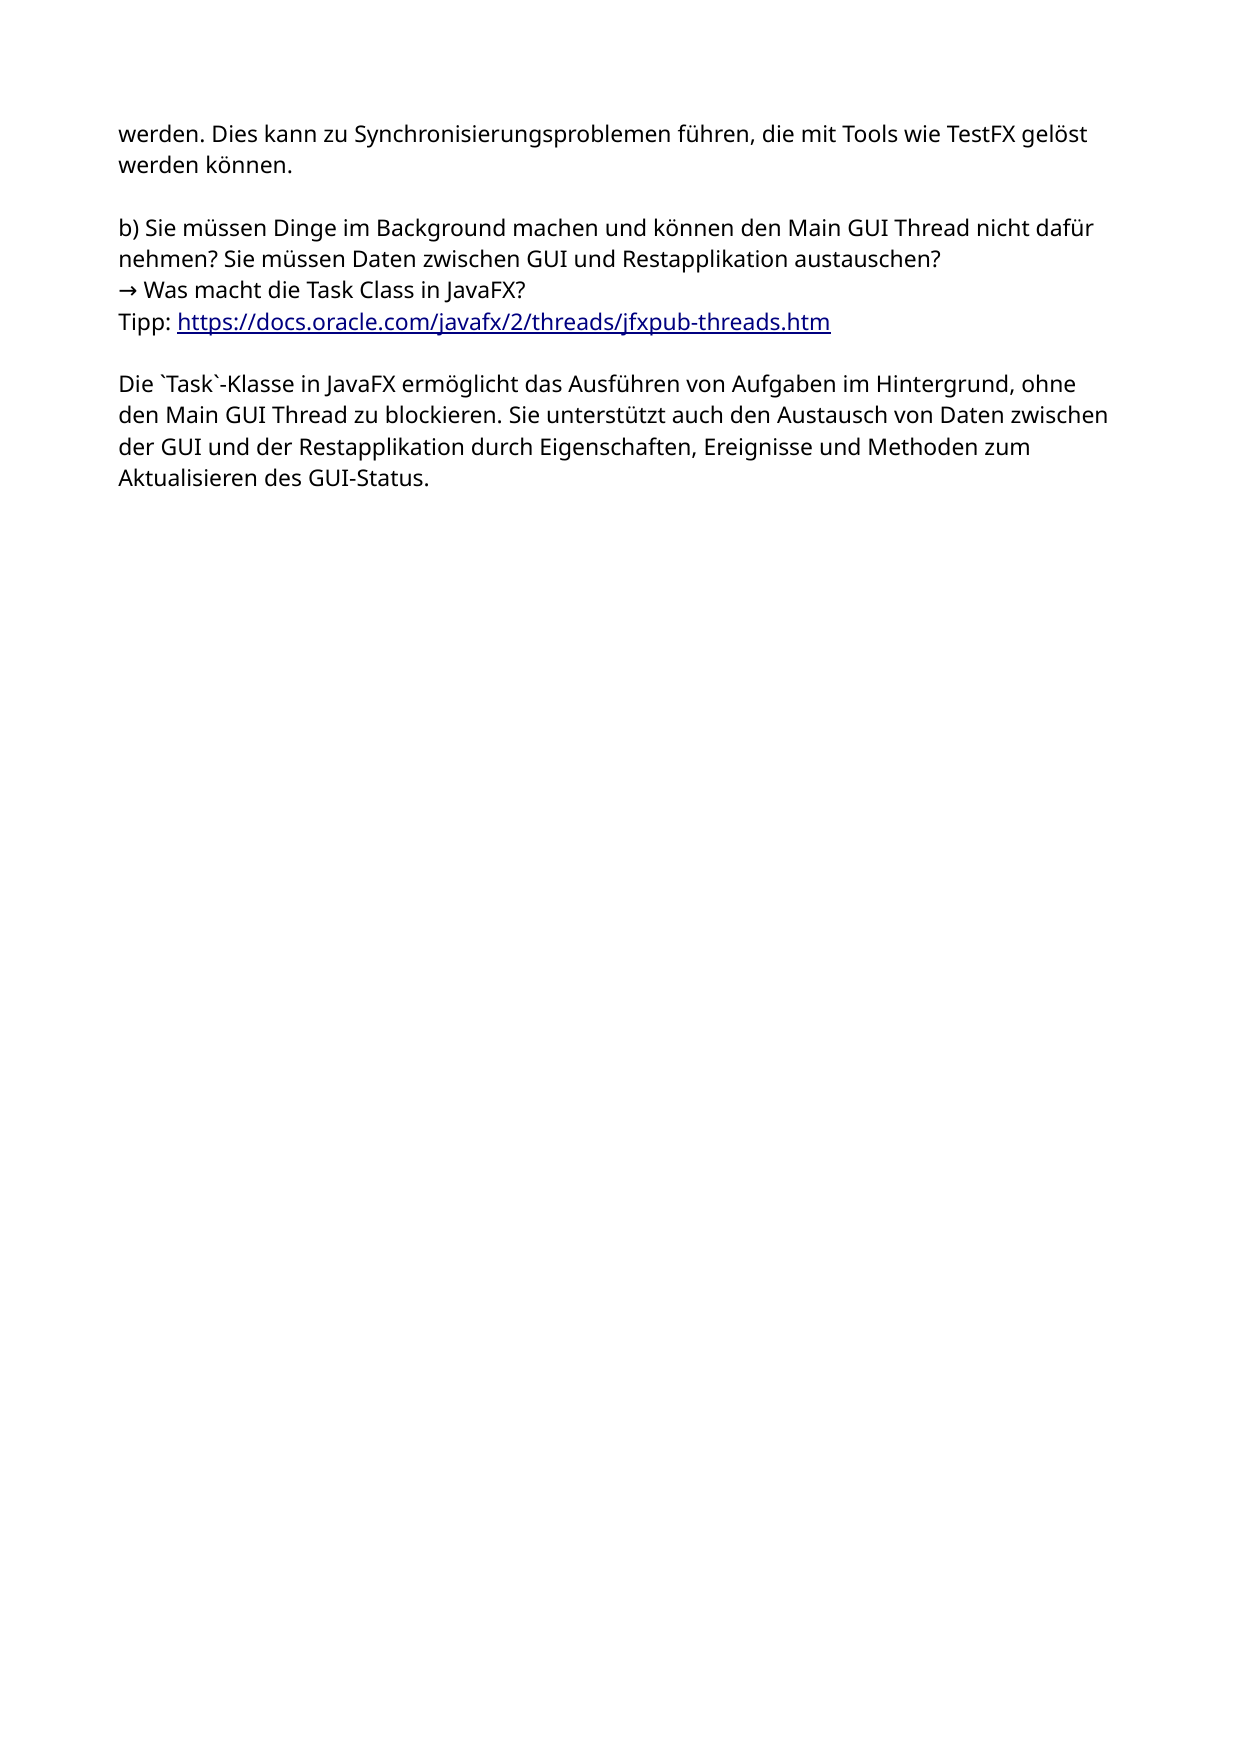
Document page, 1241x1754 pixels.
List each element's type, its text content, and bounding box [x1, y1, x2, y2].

text Die `Task`-Klasse in JavaFX ermöglicht das Ausführen von Aufgaben im Hintergrund, ohne den Main GUI Thread zu blockieren. Sie unterstützt auch den Austausch von Daten zwischen der GUI und der Restapplikation durch Eigenschaften, Ereignisse und Methoden zum Aktualisieren des GUI-Status. [118, 368, 1122, 493]
text Tipp: https://docs.oracle.com/javafx/2/threads/jfxpub-threads.htm [118, 306, 1122, 337]
text werden. Dies kann zu Synchronisierungsproblemen führen, die mit Tools wie TestFX gelöst werden können. [118, 118, 1122, 181]
text → Was macht die Task Class in JavaFX? [118, 274, 1122, 306]
text b) Sie müssen Dinge im Background machen und können den Main GUI Thread nicht dafür nehmen? Sie müssen Daten zwischen GUI und Restapplikation austauschen? [118, 212, 1122, 274]
